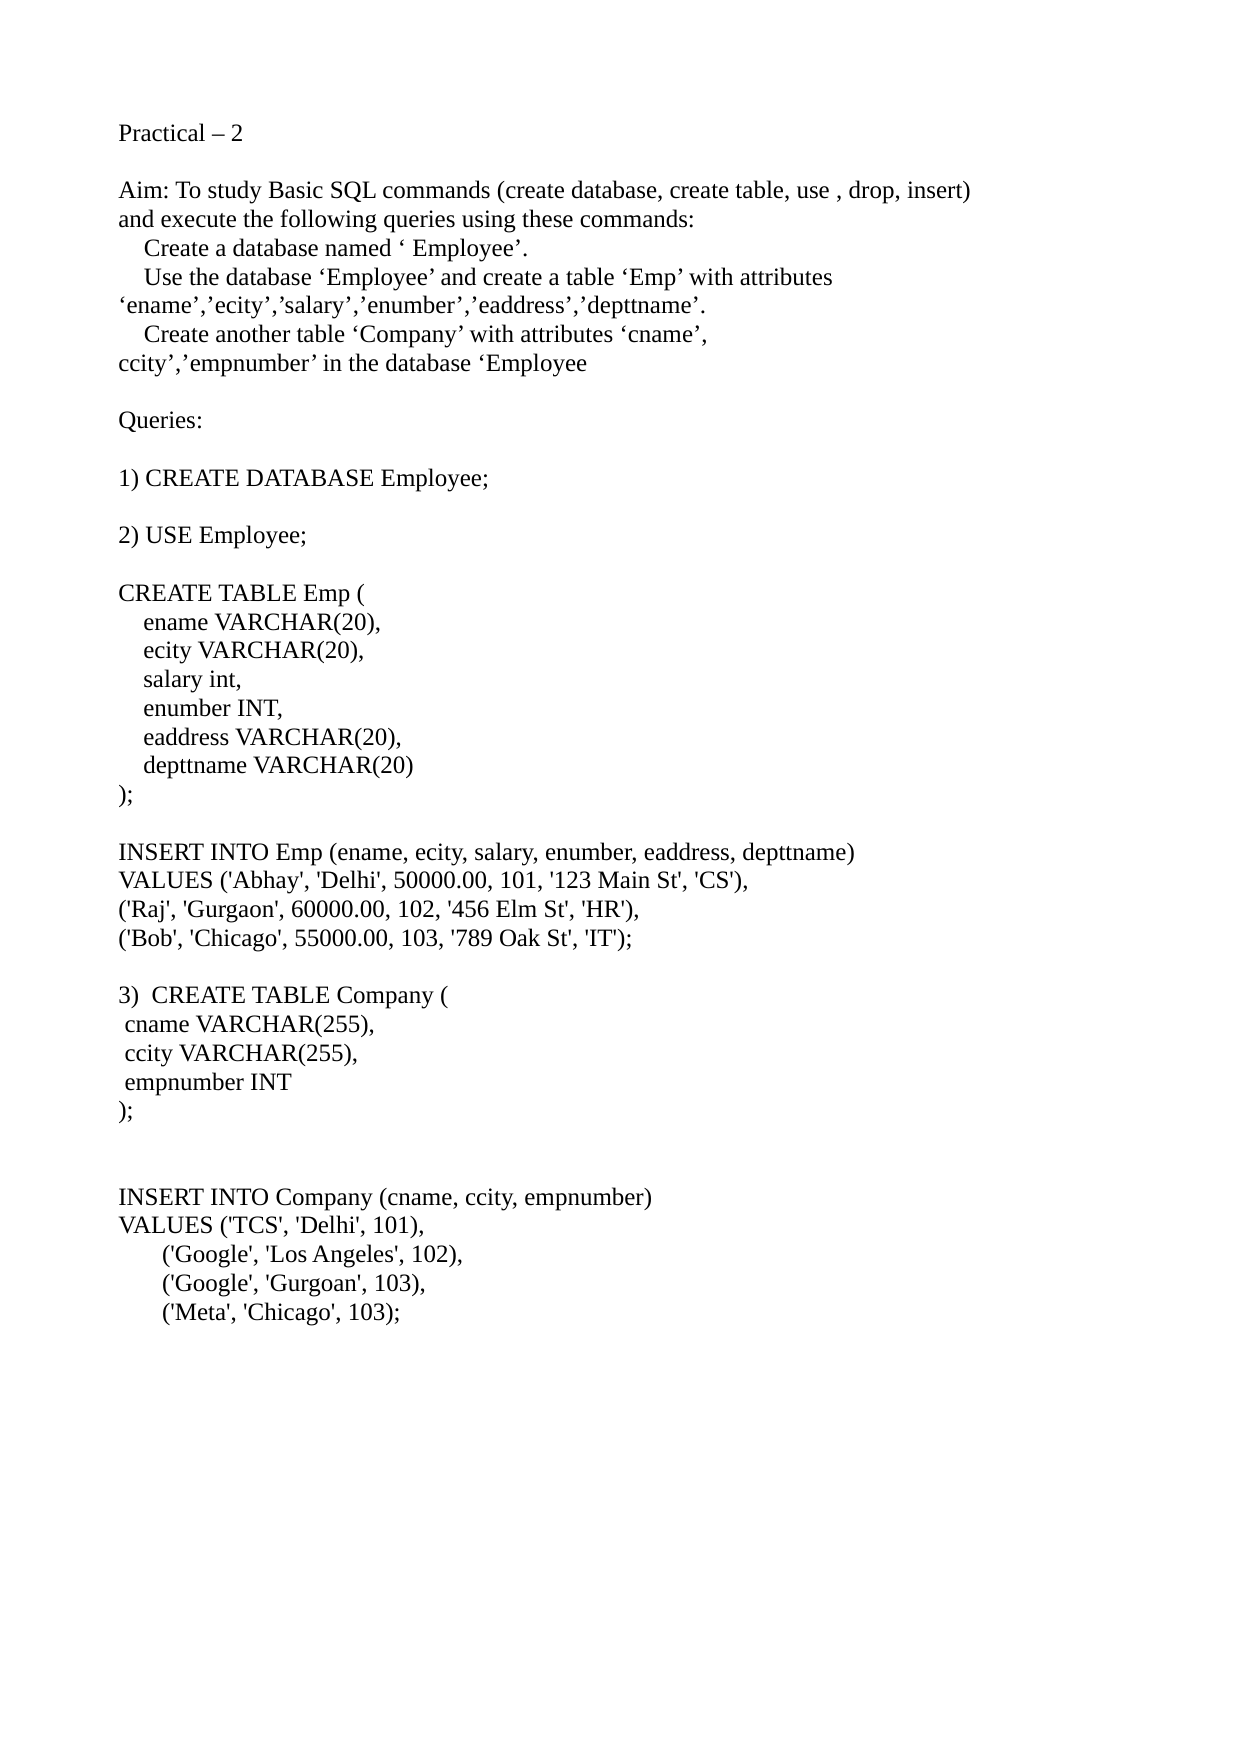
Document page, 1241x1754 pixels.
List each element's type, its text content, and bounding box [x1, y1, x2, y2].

text  Create a database named ‘ Employee’. [118, 233, 1122, 262]
text Practical – 2 [118, 118, 1122, 147]
text Queries: [118, 406, 1122, 434]
text INSERT INTO Emp (ename, ecity, salary, enumber, eaddress, depttname) VALUES ('Abhay', 'Delhi', 50000.00, 101, '123 Main St', 'CS'), ('Raj', 'Gurgaon', 60000.00, 102, '456 Elm St', 'HR'), ('Bob', 'Chicago', 55000.00, 103, '789 Oak St', 'IT'); [118, 837, 1122, 952]
text ccity’,’empnumber’ in the database ‘Employee [118, 348, 1122, 377]
text CREATE TABLE Emp ( ename VARCHAR(20), ecity VARCHAR(20), salary int, enumber INT, eaddress VARCHAR(20), depttname VARCHAR(20) ); [118, 549, 1122, 808]
text ‘ename’,’ecity’,’salary’,’enumber’,’eaddress’,’depttname’. [118, 291, 1122, 319]
text INSERT INTO Company (cname, ccity, empnumber) VALUES ('TCS', 'Delhi', 101), ('Google', 'Los Angeles', 102), [118, 1153, 1122, 1268]
text and execute the following queries using these commands: [118, 204, 1122, 233]
text  Use the database ‘Employee’ and create a table ‘Emp’ with attributes [118, 262, 1122, 291]
text  Create another table ‘Company’ with attributes ‘cname’, [118, 319, 1122, 348]
text ('Google', 'Gurgoan', 103), ('Meta', 'Chicago', 103); [118, 1268, 1122, 1383]
text 3) CREATE TABLE Company ( cname VARCHAR(255), ccity VARCHAR(255), empnumber INT ); [118, 981, 1122, 1124]
text 2) USE Employee; [118, 521, 1122, 549]
text Aim: To study Basic SQL commands (create database, create table, use , drop, insert) [118, 176, 1122, 204]
text 1) CREATE DATABASE Employee; [118, 463, 1122, 492]
